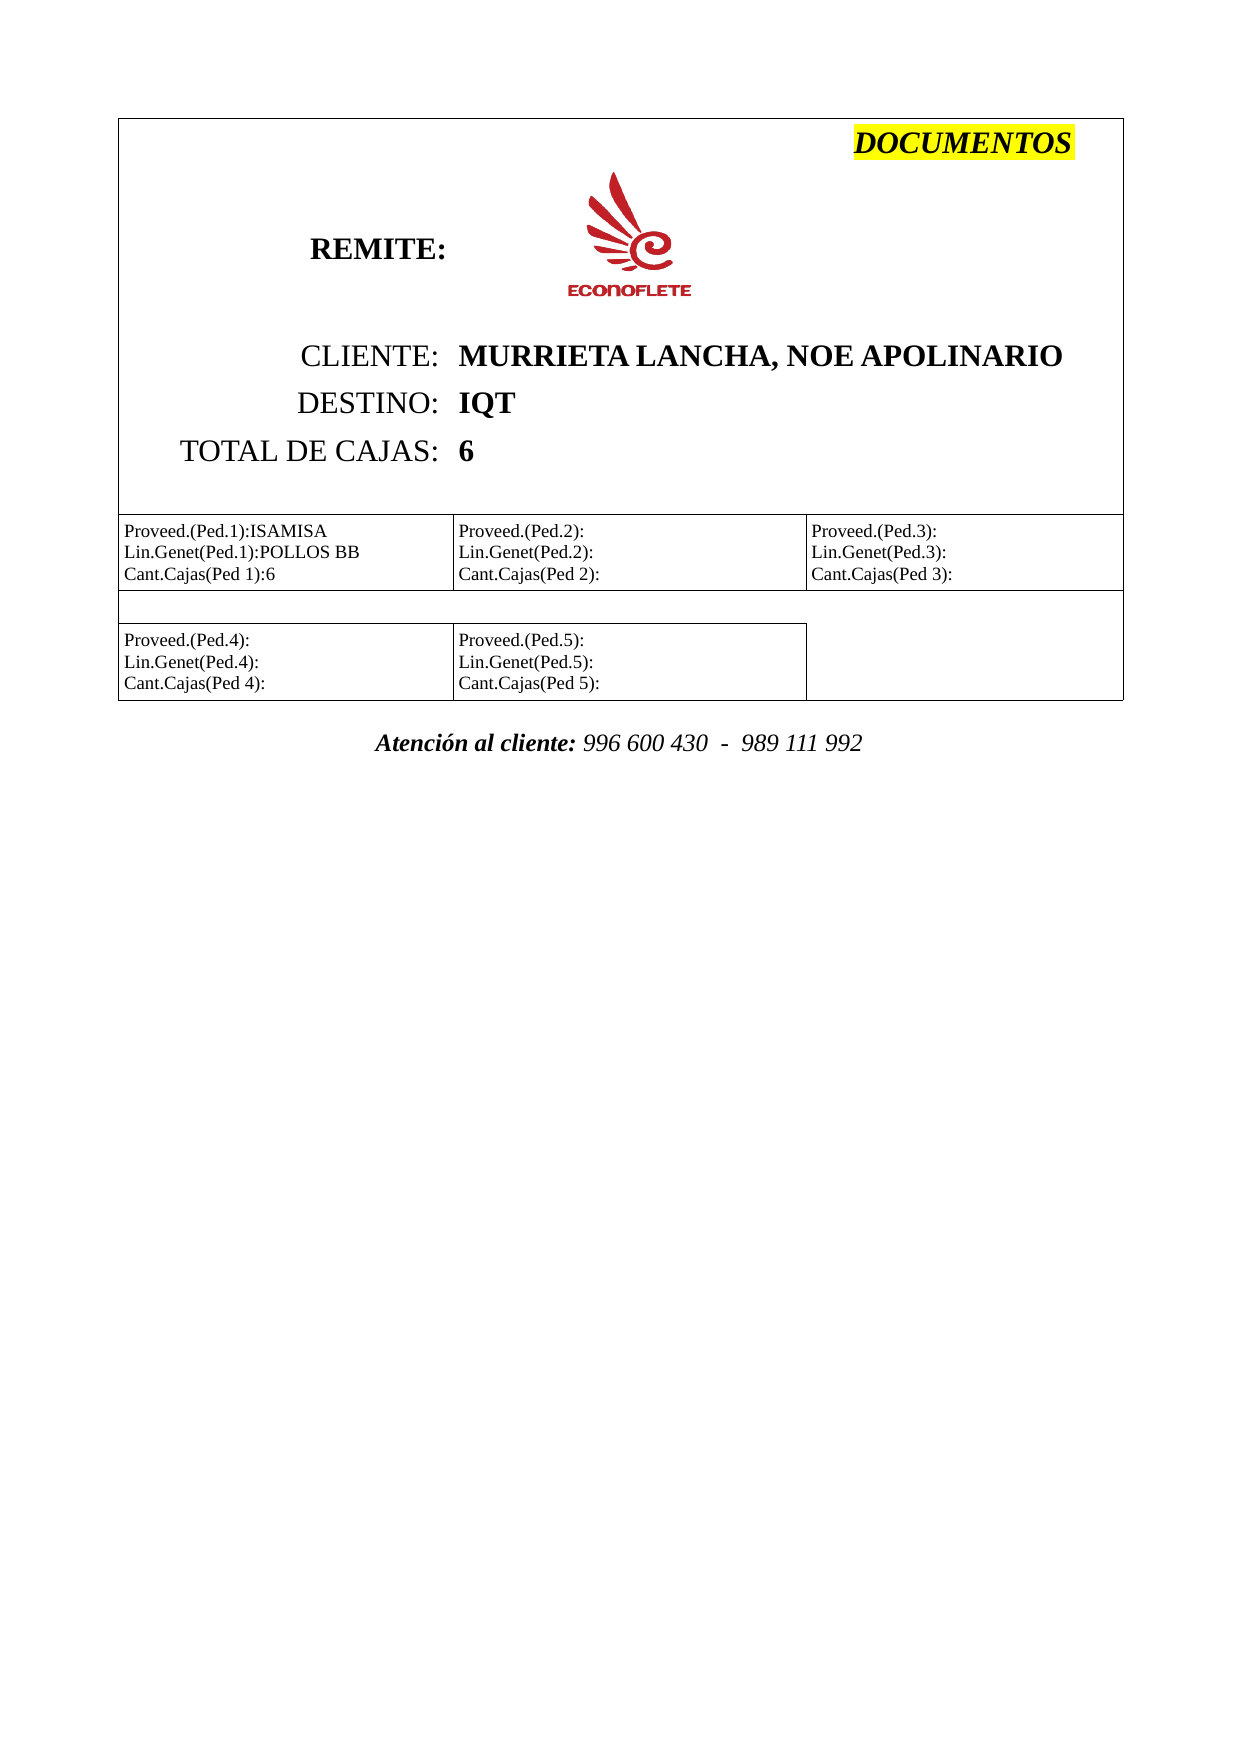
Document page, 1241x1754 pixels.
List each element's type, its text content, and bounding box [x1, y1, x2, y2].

table_cell REMITE: [119, 166, 453, 332]
table_cell TOTAL DE CAJAS: [119, 426, 453, 474]
table_cell Proveed.(Ped.3): Lin.Genet(Ped.3): Cant.Cajas(Ped 3): [807, 515, 1123, 590]
table_cell Proveed.(Ped.1):ISAMISA Lin.Genet(Ped.1):POLLOS BB Cant.Cajas(Ped 1):6 [119, 515, 453, 590]
table_header [119, 119, 453, 166]
table_cell [807, 623, 1123, 699]
table_cell Proveed.(Ped.5): Lin.Genet(Ped.5): Cant.Cajas(Ped 5): [454, 624, 806, 699]
table_cell Proveed.(Ped.4): Lin.Genet(Ped.4): Cant.Cajas(Ped 4): [119, 624, 453, 699]
table_cell [806, 379, 1123, 426]
table_cell [453, 166, 806, 332]
table_cell [119, 591, 453, 623]
table_cell [453, 474, 806, 514]
table_header DOCUMENTOS [806, 119, 1123, 166]
table_header [453, 119, 806, 166]
table_cell [806, 166, 1123, 332]
table_cell DESTINO: [119, 379, 453, 426]
table_cell 6 [453, 426, 1123, 474]
table_cell [119, 474, 453, 514]
picture [552, 171, 707, 297]
table_cell MURRIETA LANCHA, NOE APOLINARIO [453, 332, 1123, 379]
table_cell Proveed.(Ped.2): Lin.Genet(Ped.2): Cant.Cajas(Ped 2): [454, 515, 806, 590]
table_cell [453, 591, 806, 623]
table_cell [806, 474, 1123, 514]
table_cell [806, 591, 1123, 623]
table_cell CLIENTE: [119, 332, 453, 379]
text Atención al cliente: 996 600 430 - 989 111 992 [118, 728, 1122, 757]
table_cell IQT [453, 379, 806, 426]
